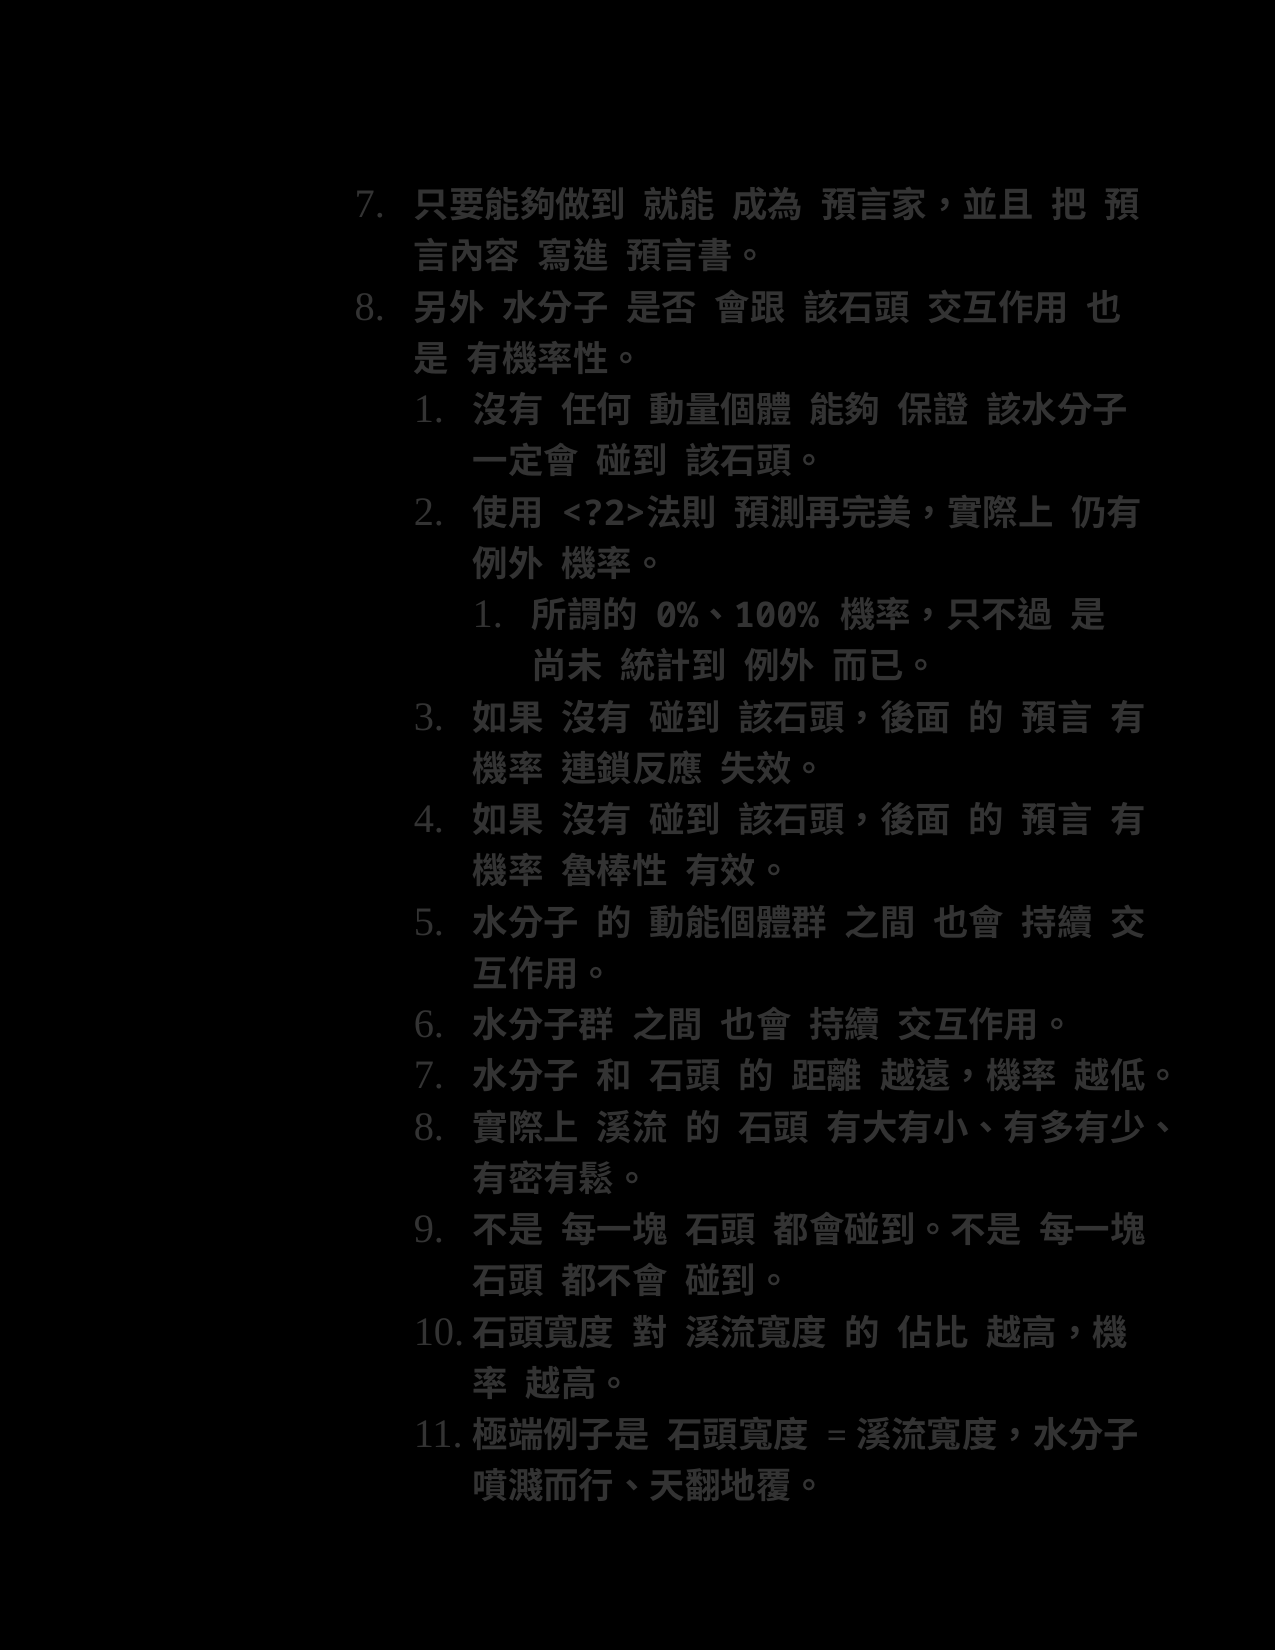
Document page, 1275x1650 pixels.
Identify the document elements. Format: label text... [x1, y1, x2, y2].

list 石頭寬度 對 溪流寬度 的 佔比 越高，機率 越高。 [413, 1304, 1157, 1407]
list 極端例子是 石頭寬度 = 溪流寬度，水分子 噴濺而行、天翻地覆。 [413, 1407, 1157, 1509]
list 實際上 溪流 的 石頭 有大有小、有多有少、有密有鬆。 [413, 1099, 1157, 1202]
list 另外 水分子 是否 會跟 該石頭 交互作用 也是 有機率性。 [354, 279, 1157, 381]
list 所謂的 0%、100% 機率，只不過 是 尚未 統計到 例外 而已。 [472, 586, 1157, 689]
list 水分子 的 動能個體群 之間 也會 持續 交互作用。 [413, 894, 1157, 997]
list 如果 沒有 碰到 該石頭，後面 的 預言 有機率 連鎖反應 失效。 [413, 689, 1157, 792]
list 不是 每一塊 石頭 都會碰到。不是 每一塊 石頭 都不會 碰到。 [413, 1202, 1157, 1304]
list 只要能夠做到 就能 成為 預言家，並且 把 預言內容 寫進 預言書。 [354, 176, 1157, 279]
list 如果 沒有 碰到 該石頭，後面 的 預言 有機率 魯棒性 有效。 [413, 792, 1157, 894]
list 水分子 和 石頭 的 距離 越遠，機率 越低。 [413, 1048, 1157, 1099]
list 沒有 任何 動量個體 能夠 保證 該水分子 一定會 碰到 該石頭。 [413, 381, 1157, 484]
list 水分子群 之間 也會 持續 交互作用。 [413, 997, 1157, 1048]
list 使用 <?2>法則 預測再完美，實際上 仍有 例外 機率。 [413, 484, 1157, 586]
